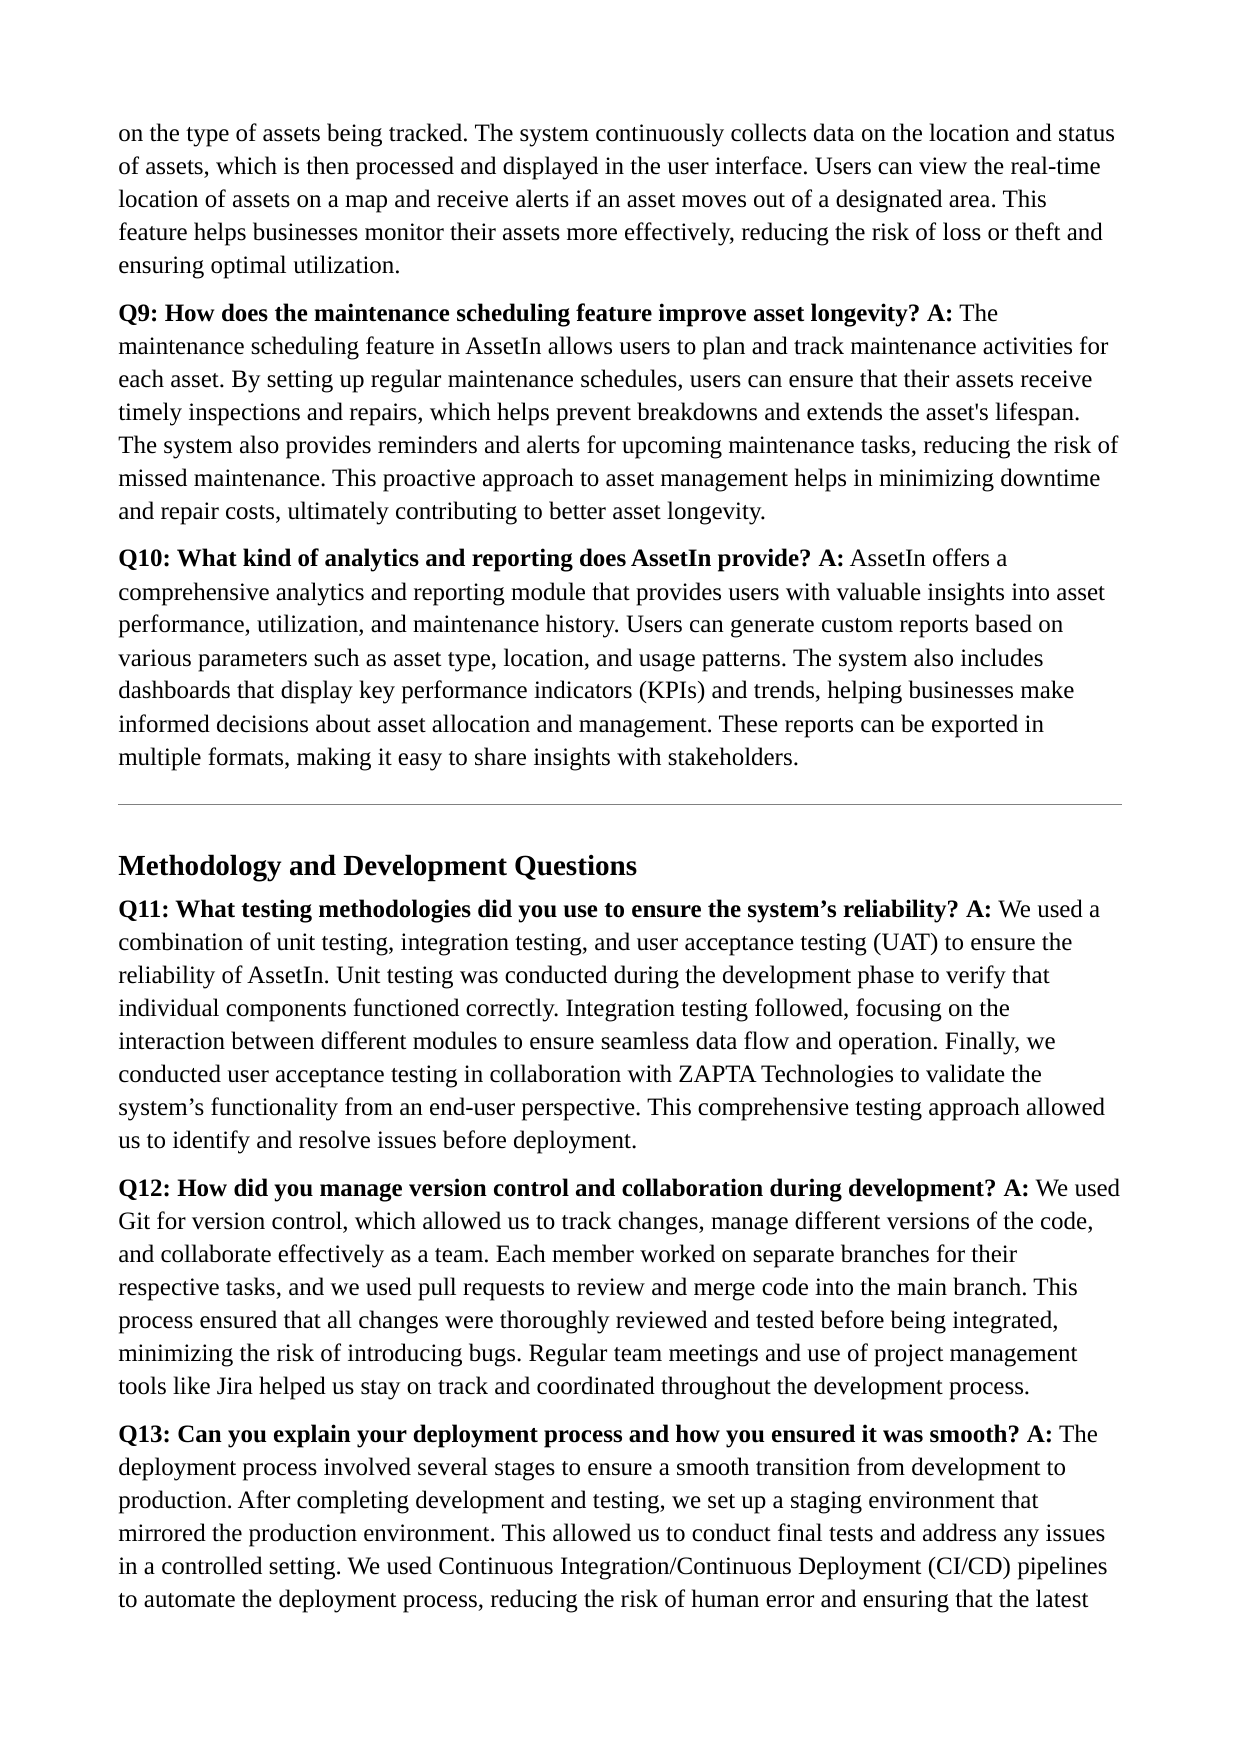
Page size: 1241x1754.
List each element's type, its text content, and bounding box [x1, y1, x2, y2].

text Q9: How does the maintenance scheduling feature improve asset longevity? A: The maintenance scheduling feature in AssetIn allows users to plan and track maintenance activities for each asset. By setting up regular maintenance schedules, users can ensure that their assets receive timely inspections and repairs, which helps prevent breakdowns and extends the asset's lifespan. The system also provides reminders and alerts for upcoming maintenance tasks, reducing the risk of missed maintenance. This proactive approach to asset management helps in minimizing downtime and repair costs, ultimately contributing to better asset longevity. [118, 298, 1122, 525]
subtitle Methodology and Development Questions [118, 848, 1122, 882]
text Q12: How did you manage version control and collaboration during development? A: We used Git for version control, which allowed us to track changes, manage different versions of the code, and collaborate effectively as a team. Each member worked on separate branches for their respective tasks, and we used pull requests to review and merge code into the main branch. This process ensured that all changes were thoroughly reviewed and tested before being integrated, minimizing the risk of introducing bugs. Regular team meetings and use of project management tools like Jira helped us stay on track and coordinated throughout the development process. [118, 1173, 1122, 1400]
text Q13: Can you explain your deployment process and how you ensured it was smooth? A: The deployment process involved several stages to ensure a smooth transition from development to production. After completing development and testing, we set up a staging environment that mirrored the production environment. This allowed us to conduct final tests and address any issues in a controlled setting. We used Continuous Integration/Continuous Deployment (CI/CD) pipelines to automate the deployment process, reducing the risk of human error and ensuring that the latest [118, 1419, 1122, 1612]
text on the type of assets being tracked. The system continuously collects data on the location and status of assets, which is then processed and displayed in the user interface. Users can view the real-time location of assets on a map and receive alerts if an asset moves out of a designated area. This feature helps businesses monitor their assets more effectively, reducing the risk of loss or theft and ensuring optimal utilization. [118, 118, 1122, 279]
text Q10: What kind of analytics and reporting does AssetIn provide? A: AssetIn offers a comprehensive analytics and reporting module that provides users with valuable insights into asset performance, utilization, and maintenance history. Users can generate custom reports based on various parameters such as asset type, location, and usage patterns. The system also includes dashboards that display key performance indicators (KPIs) and trends, helping businesses make informed decisions about asset allocation and management. These reports can be exported in multiple formats, making it easy to share insights with stakeholders. [118, 543, 1122, 770]
text Q11: What testing methodologies did you use to ensure the system’s reliability? A: We used a combination of unit testing, integration testing, and user acceptance testing (UAT) to ensure the reliability of AssetIn. Unit testing was conducted during the development phase to verify that individual components functioned correctly. Integration testing followed, focusing on the interaction between different modules to ensure seamless data flow and operation. Finally, we conducted user acceptance testing in collaboration with ZAPTA Technologies to validate the system’s functionality from an end-user perspective. This comprehensive testing approach allowed us to identify and resolve issues before deployment. [118, 894, 1122, 1154]
